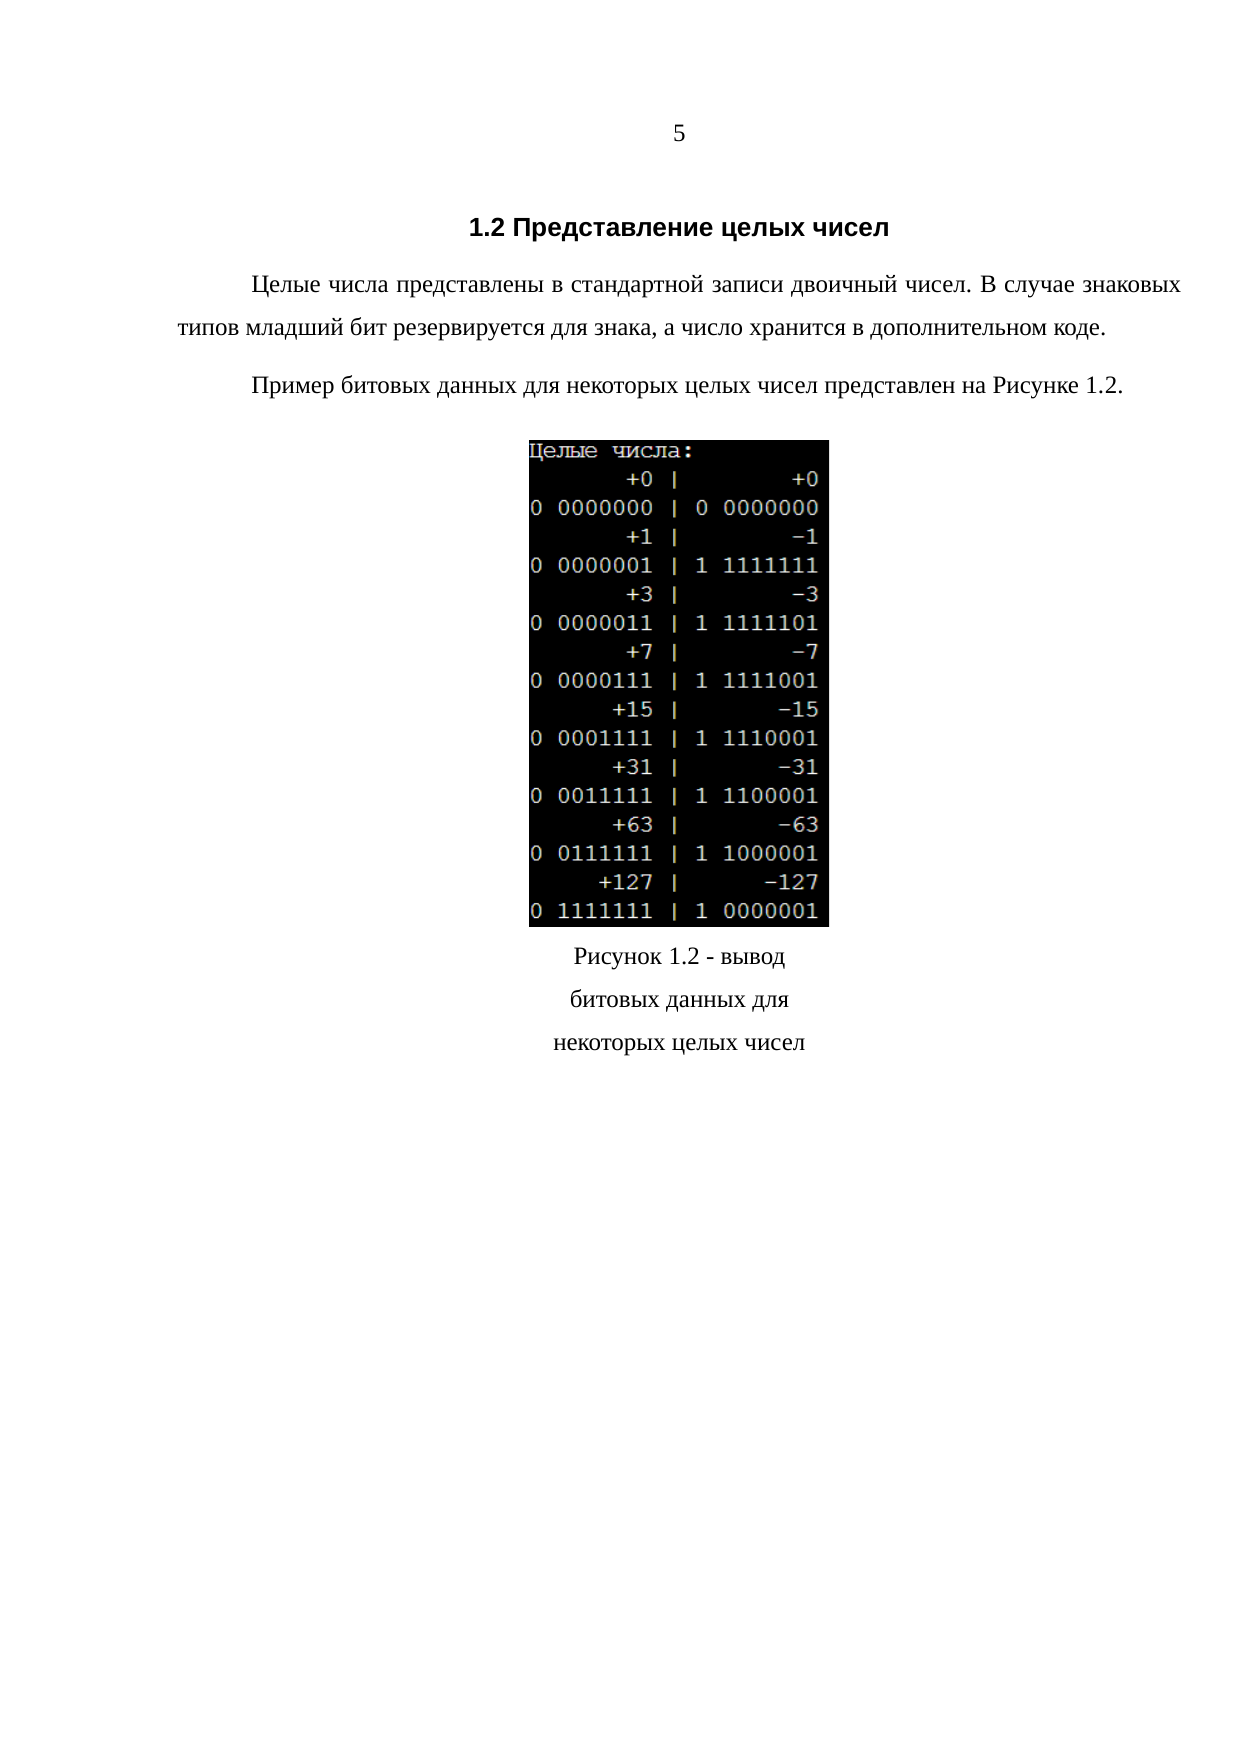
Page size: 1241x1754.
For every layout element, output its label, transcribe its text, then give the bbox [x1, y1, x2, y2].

text Рисунок 1.2 - вывод битовых данных для некоторых целых чисел [529, 927, 829, 1056]
subtitle Представление целых чисел [177, 211, 1181, 242]
text Пример битовых данных для некоторых целых чисел представлен на Рисунке 1.2. [177, 370, 1181, 399]
text Целые числа представлены в стандартной записи двоичный чисел. В случае знаковых типов младший бит резервируется для знака, а число хранится в дополнительном коде. [177, 269, 1181, 341]
picture [529, 440, 830, 927]
